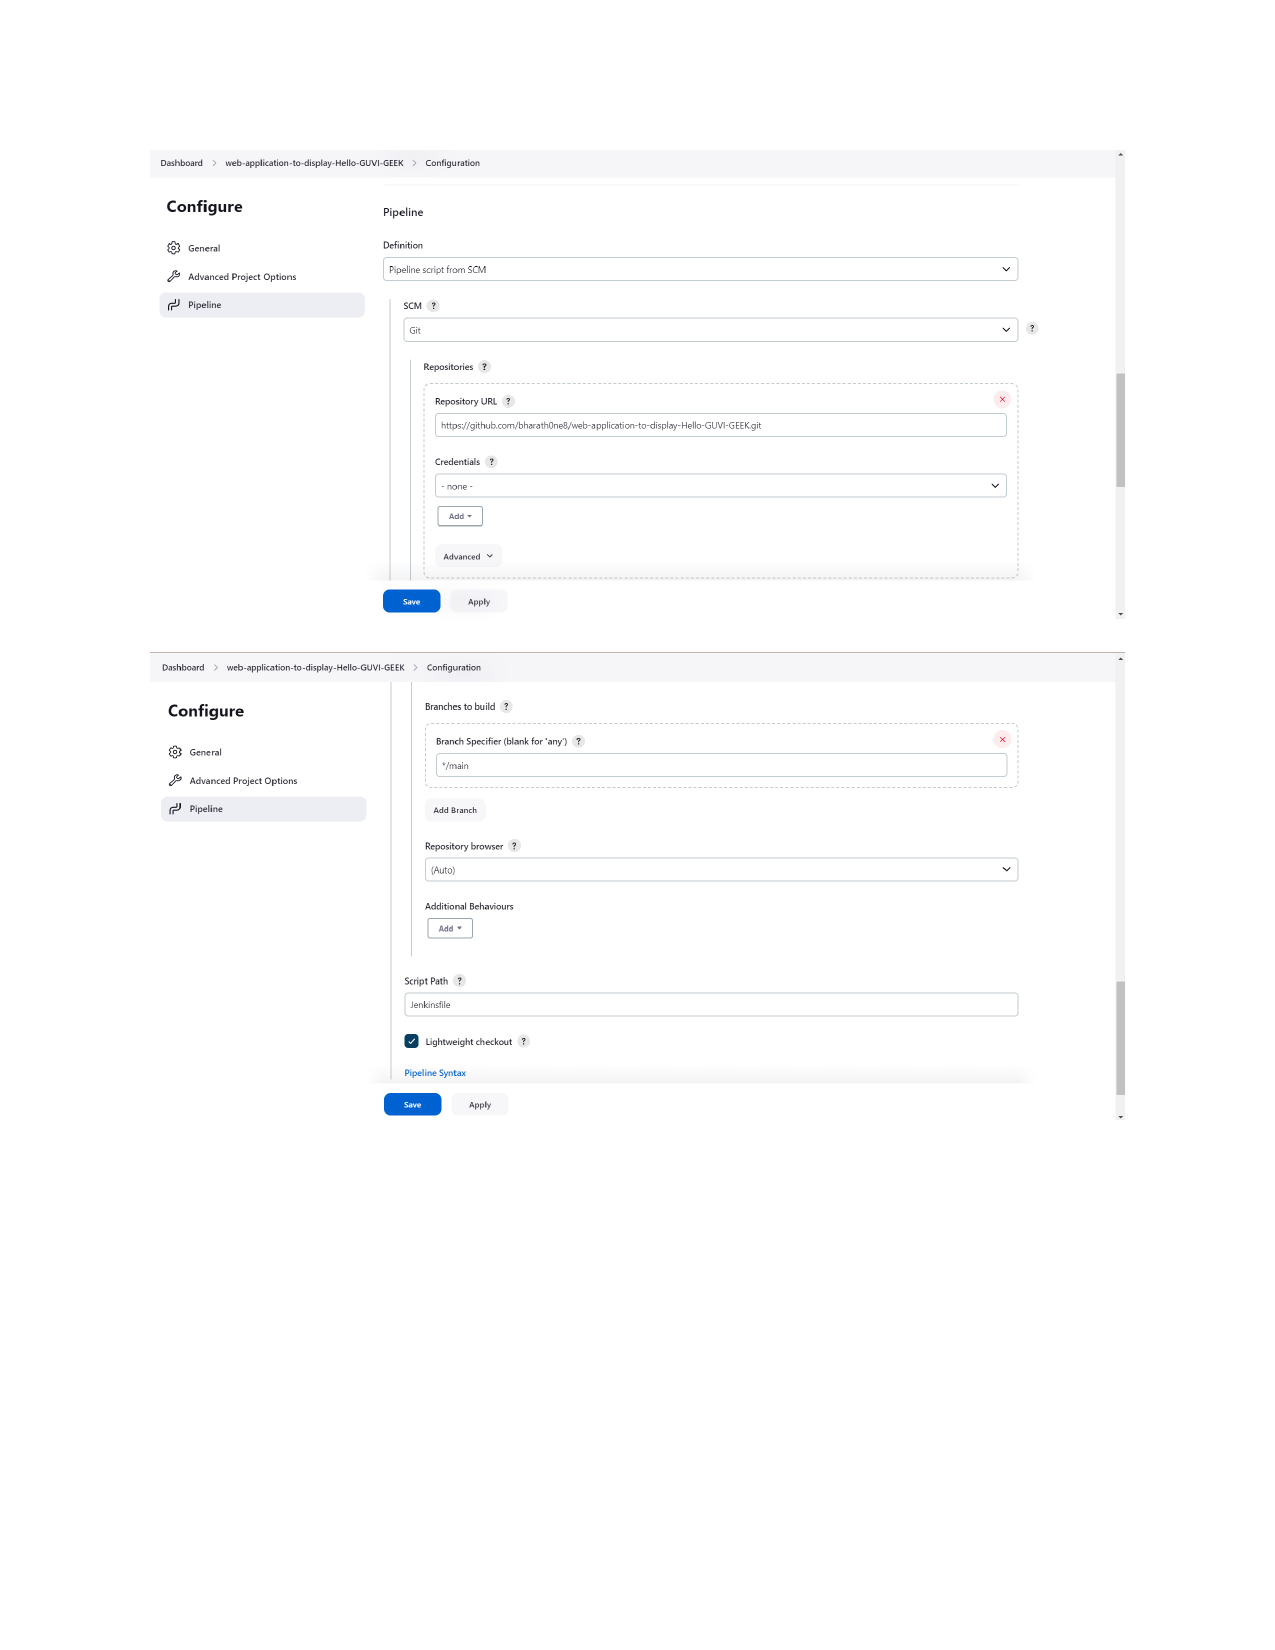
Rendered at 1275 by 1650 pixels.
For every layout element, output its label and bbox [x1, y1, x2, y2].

picture [150, 652, 1125, 1120]
picture [150, 150, 1125, 619]
